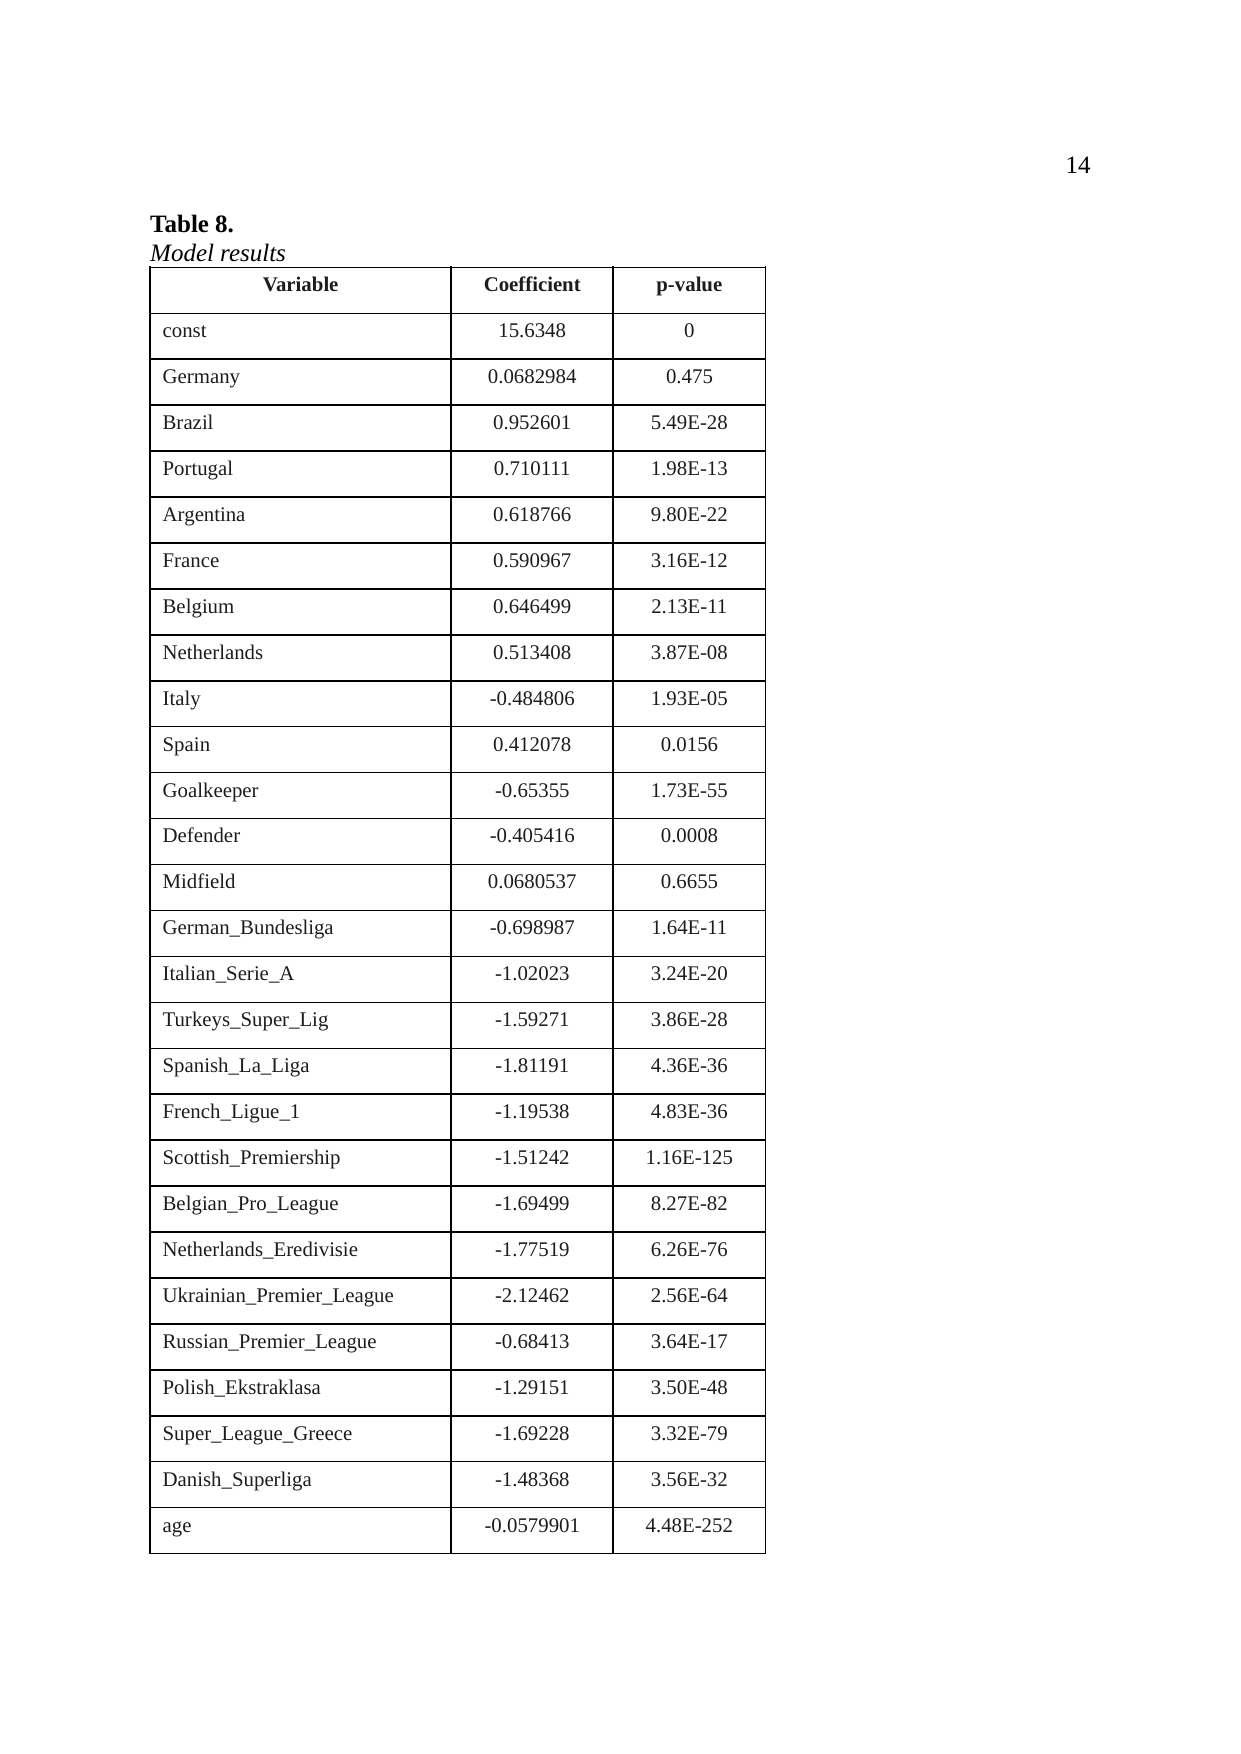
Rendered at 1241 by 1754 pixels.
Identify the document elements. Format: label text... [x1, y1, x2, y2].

table_cell 0 [614, 314, 765, 358]
table_cell Portugal [151, 452, 450, 496]
table_cell Ukrainian_Premier_League [151, 1279, 450, 1323]
table_cell 0.590967 [452, 544, 612, 588]
table_cell 0.0682984 [452, 360, 612, 404]
table_cell 3.64E-17 [614, 1325, 765, 1369]
table_cell Netherlands_Eredivisie [151, 1233, 450, 1277]
table_cell Italian_Serie_A [151, 957, 450, 1001]
table_cell -0.65355 [452, 773, 612, 818]
table_cell Turkeys_Super_Lig [151, 1003, 450, 1047]
table_cell Netherlands [151, 636, 450, 680]
table_cell German_Bundesliga [151, 911, 450, 956]
table_cell Russian_Premier_League [151, 1325, 450, 1369]
table_cell 2.13E-11 [614, 590, 765, 634]
table_cell 0.0008 [614, 819, 765, 864]
table_cell 4.36E-36 [614, 1049, 765, 1093]
table_cell Goalkeeper [151, 773, 450, 818]
table_cell Belgian_Pro_League [151, 1187, 450, 1231]
table_cell 1.98E-13 [614, 452, 765, 496]
table_cell -0.0579901 [452, 1508, 612, 1553]
table_cell 0.618766 [452, 498, 612, 542]
table_cell Danish_Superliga [151, 1462, 450, 1507]
table_cell const [151, 314, 450, 358]
table_cell 3.56E-32 [614, 1462, 765, 1507]
table_cell 0.0680537 [452, 865, 612, 909]
table_cell -0.68413 [452, 1325, 612, 1369]
table_cell -0.698987 [452, 911, 612, 956]
text Table 8. [150, 209, 1090, 238]
table_cell 0.710111 [452, 452, 612, 496]
table_cell 1.93E-05 [614, 682, 765, 726]
table_header Coefficient [452, 268, 612, 312]
table_cell Spanish_La_Liga [151, 1049, 450, 1093]
table_cell 0.0156 [614, 727, 765, 772]
table_cell age [151, 1508, 450, 1553]
table_cell -0.484806 [452, 682, 612, 726]
table_cell Brazil [151, 406, 450, 450]
table_cell 1.73E-55 [614, 773, 765, 818]
table_cell 2.56E-64 [614, 1279, 765, 1323]
table_cell 0.952601 [452, 406, 612, 450]
table_cell -1.02023 [452, 957, 612, 1001]
table_cell 8.27E-82 [614, 1187, 765, 1231]
table_cell -1.69499 [452, 1187, 612, 1231]
table_cell 0.646499 [452, 590, 612, 634]
table_cell 1.64E-11 [614, 911, 765, 956]
table_cell 4.83E-36 [614, 1095, 765, 1139]
table_cell 3.16E-12 [614, 544, 765, 588]
table_cell Spain [151, 727, 450, 772]
table_cell Super_League_Greece [151, 1417, 450, 1461]
table_cell 9.80E-22 [614, 498, 765, 542]
table_cell 5.49E-28 [614, 406, 765, 450]
table_cell Defender [151, 819, 450, 864]
table_cell Belgium [151, 590, 450, 634]
table_cell Argentina [151, 498, 450, 542]
table_cell -1.59271 [452, 1003, 612, 1047]
table_cell Midfield [151, 865, 450, 909]
table_cell Polish_Ekstraklasa [151, 1371, 450, 1415]
table_cell 1.16E-125 [614, 1141, 765, 1185]
table_cell 15.6348 [452, 314, 612, 358]
table_cell 0.412078 [452, 727, 612, 772]
table_cell 3.24E-20 [614, 957, 765, 1001]
table_cell -1.69228 [452, 1417, 612, 1461]
table_cell -1.19538 [452, 1095, 612, 1139]
table_cell Scottish_Premiership [151, 1141, 450, 1185]
table_cell 3.50E-48 [614, 1371, 765, 1415]
table_cell -1.81191 [452, 1049, 612, 1093]
table_cell 0.6655 [614, 865, 765, 909]
table_cell -1.29151 [452, 1371, 612, 1415]
table_cell 3.32E-79 [614, 1417, 765, 1461]
table_header p-value [614, 268, 765, 312]
table_cell Germany [151, 360, 450, 404]
table_cell -2.12462 [452, 1279, 612, 1323]
table_cell 3.87E-08 [614, 636, 765, 680]
table_cell France [151, 544, 450, 588]
table_cell 4.48E-252 [614, 1508, 765, 1553]
table_cell 0.513408 [452, 636, 612, 680]
table_cell -1.77519 [452, 1233, 612, 1277]
table_cell 3.86E-28 [614, 1003, 765, 1047]
table_header Variable [151, 268, 450, 312]
table_cell Italy [151, 682, 450, 726]
table_cell 0.475 [614, 360, 765, 404]
table_cell -1.51242 [452, 1141, 612, 1185]
table_cell -0.405416 [452, 819, 612, 864]
table_cell French_Ligue_1 [151, 1095, 450, 1139]
table_cell -1.48368 [452, 1462, 612, 1507]
text Model results [150, 238, 1090, 266]
table_cell 6.26E-76 [614, 1233, 765, 1277]
